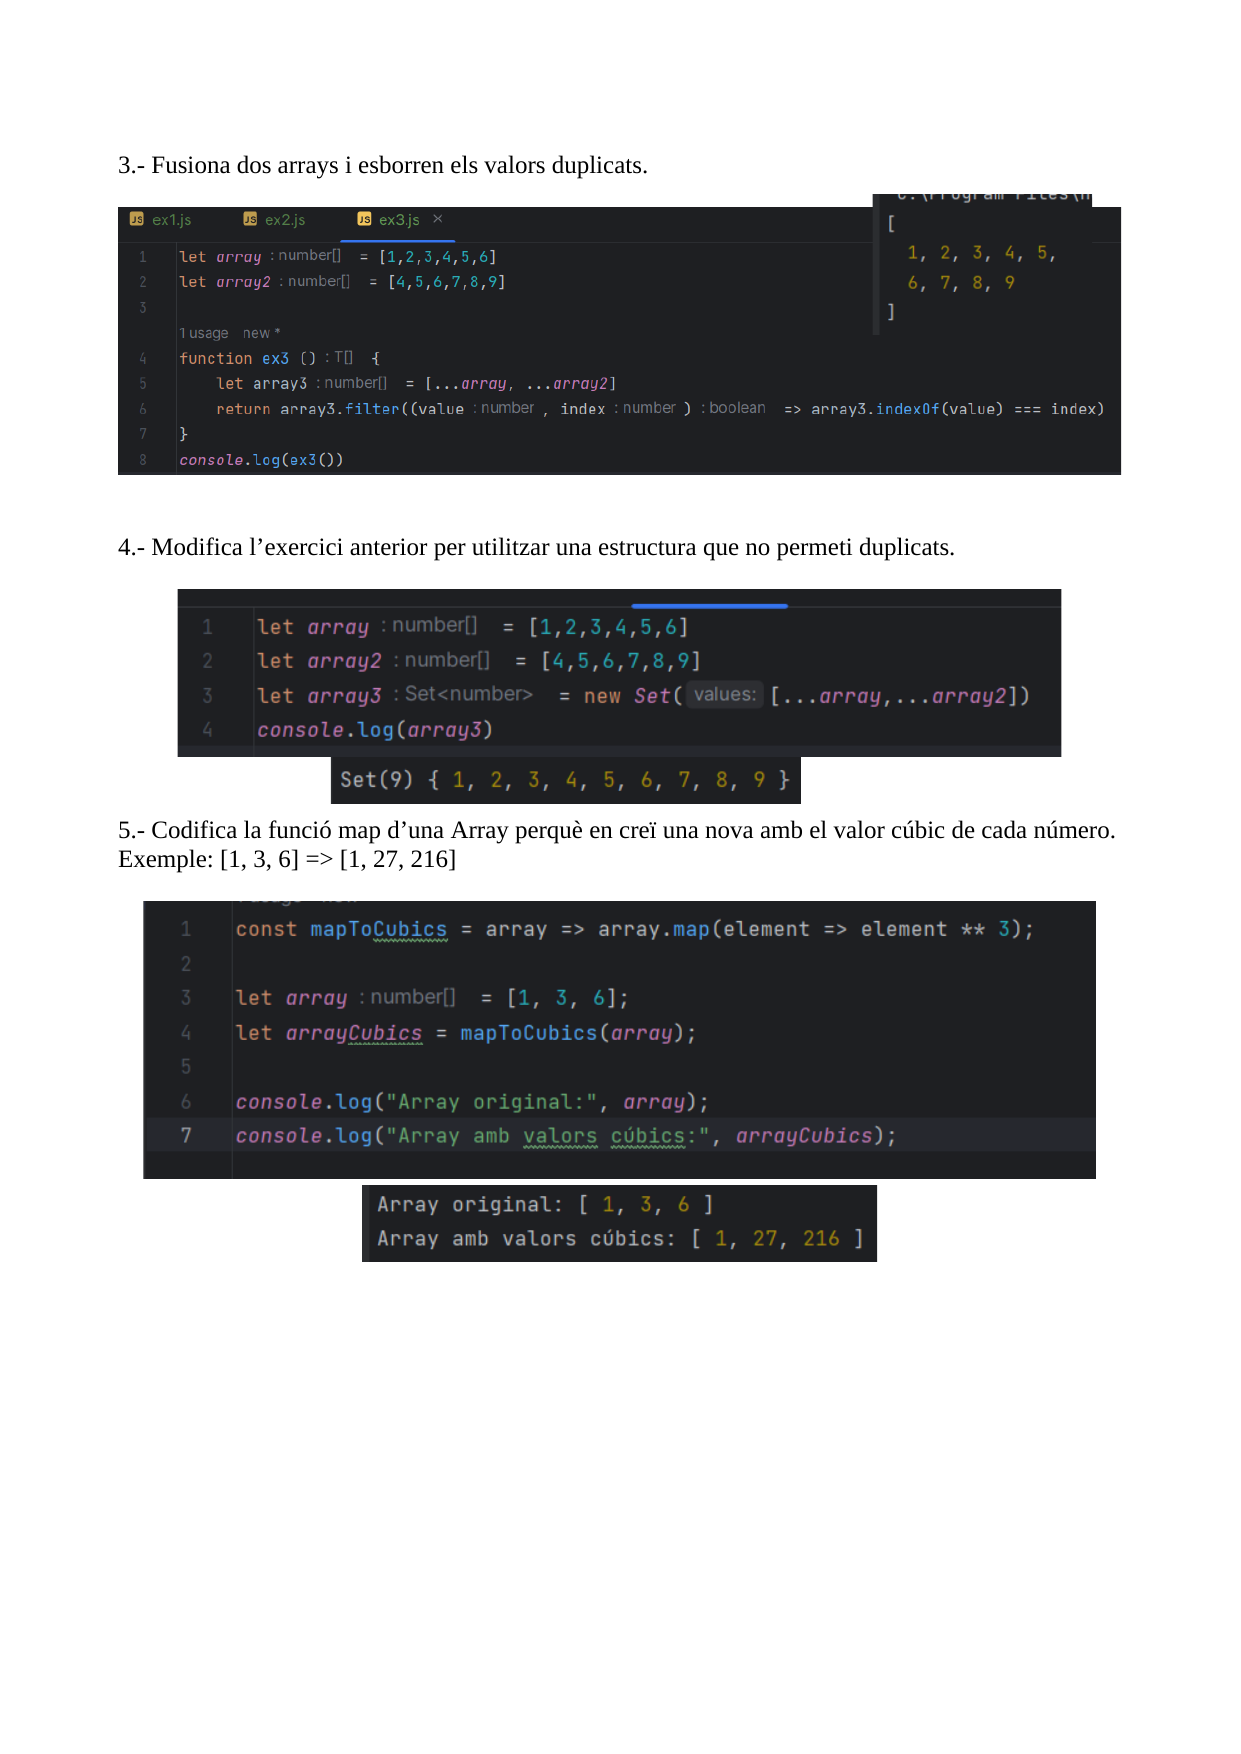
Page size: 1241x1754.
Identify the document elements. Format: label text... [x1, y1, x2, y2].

picture [177, 589, 1062, 804]
text 5.- Codifica la funció map d’una Array perquè en creï una nova amb el valor cúbic de cada número. Exemple: [1, 3, 6] => [1, 27, 216] [118, 815, 1121, 873]
text 4.- Modifica l’exercici anterior per utilitzar una estructura que no permeti duplicats. [118, 532, 1121, 561]
picture [143, 901, 1096, 1179]
picture [362, 1185, 878, 1262]
text 3.- Fusiona dos arrays i esborren els valors duplicats. [118, 150, 1121, 179]
picture [118, 194, 1122, 475]
